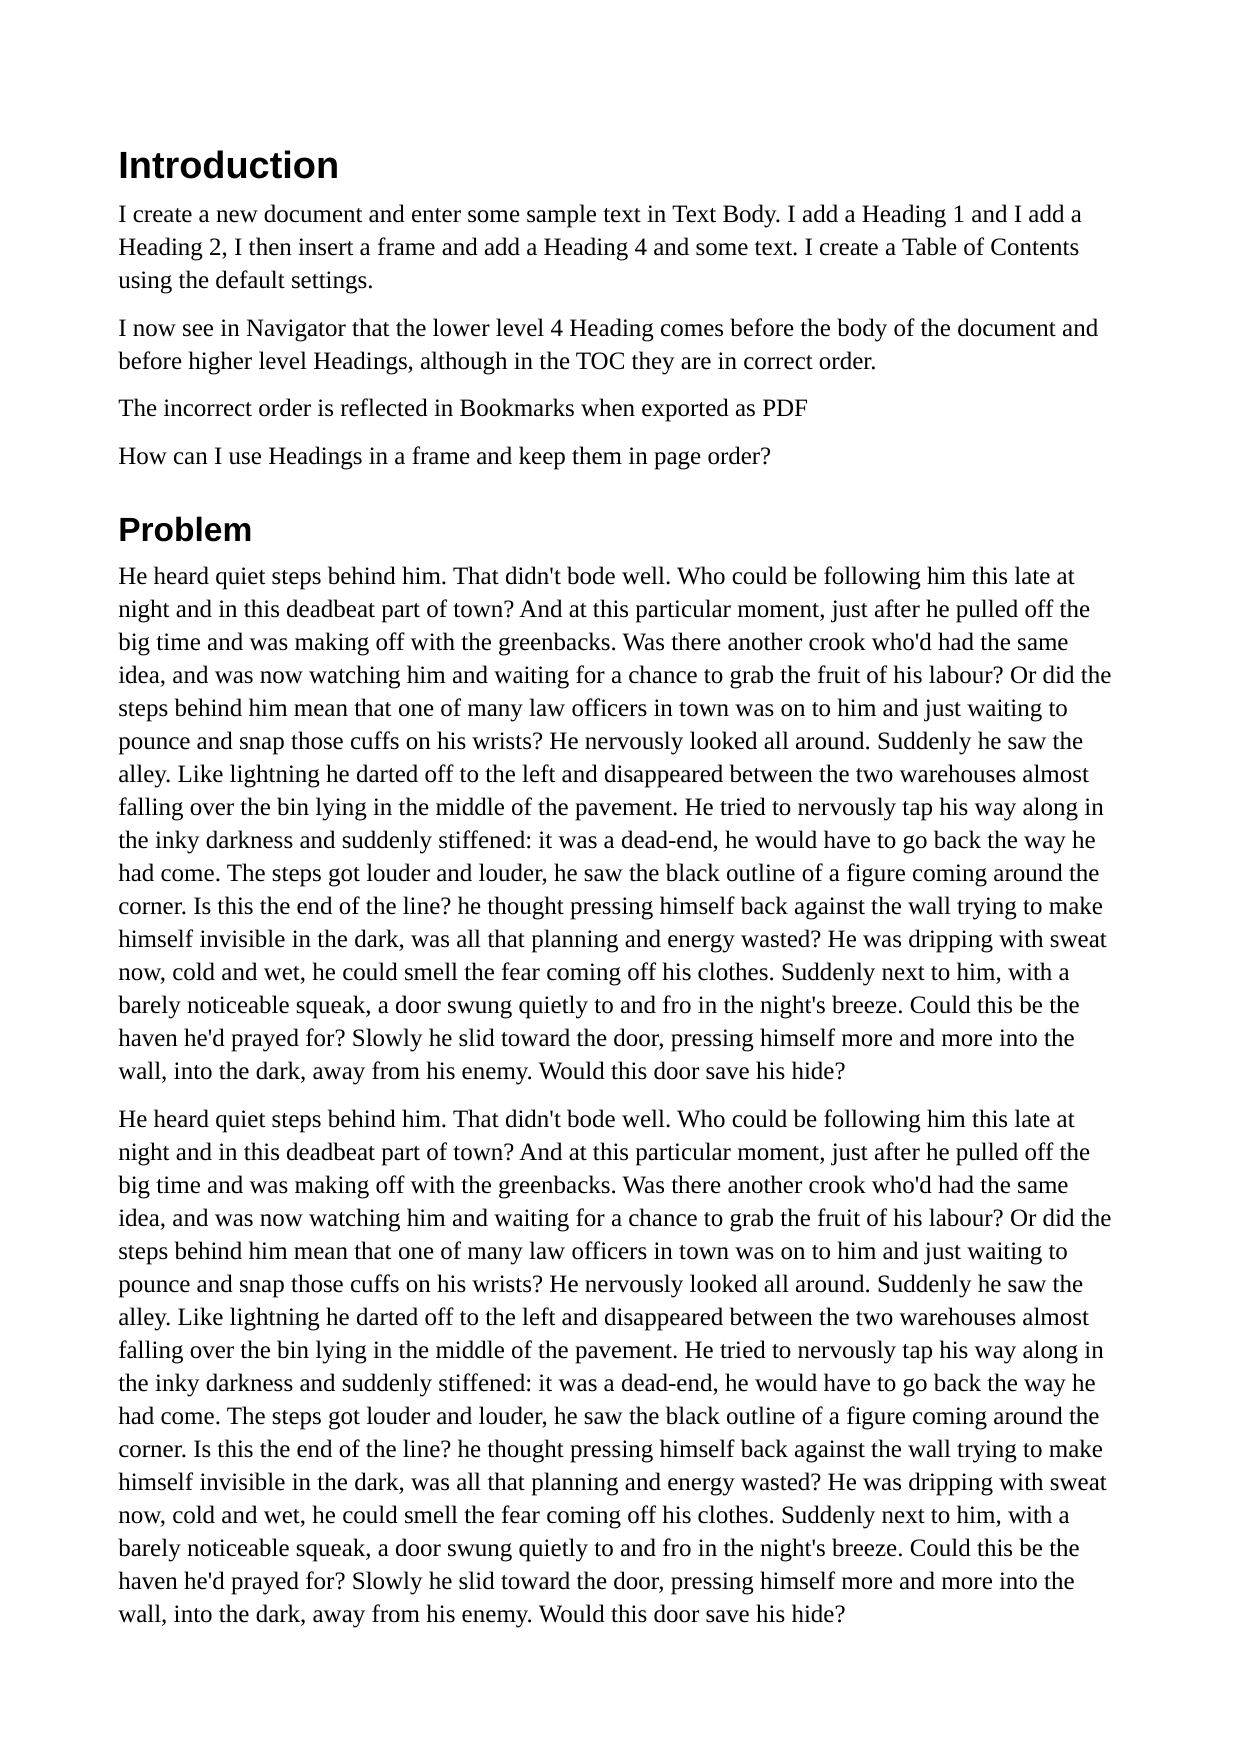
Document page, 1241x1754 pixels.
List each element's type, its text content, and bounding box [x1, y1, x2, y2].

text I create a new document and enter some sample text in Text Body. I add a Heading 1 and I add a Heading 2, I then insert a frame and add a Heading 4 and some text. I create a Table of Contents using the default settings. [118, 199, 1122, 294]
subtitle Introduction [118, 143, 1122, 187]
text He heard quiet steps behind him. That didn't bode well. Who could be following him this late at night and in this deadbeat part of town? And at this particular moment, just after he pulled off the big time and was making off with the greenbacks. Was there another crook who'd had the same idea, and was now watching him and waiting for a chance to grab the fruit of his labour? Or did the steps behind him mean that one of many law officers in town was on to him and just waiting to pounce and snap those cuffs on his wrists? He nervously looked all around. Suddenly he saw the alley. Like lightning he darted off to the left and disappeared between the two warehouses almost falling over the bin lying in the middle of the pavement. He tried to nervously tap his way along in the inky darkness and suddenly stiffened: it was a dead-end, he would have to go back the way he had come. The steps got louder and louder, he saw the black outline of a figure coming around the corner. Is this the end of the line? he thought pressing himself back against the wall trying to make himself invisible in the dark, was all that planning and energy wasted? He was dripping with sweat now, cold and wet, he could smell the fear coming off his clothes. Suddenly next to him, with a barely noticeable squeak, a door swung quietly to and fro in the night's breeze. Could this be the haven he'd prayed for? Slowly he slid toward the door, pressing himself more and more into the wall, into the dark, away from his enemy. Would this door save his hide? [118, 561, 1122, 1085]
text He heard quiet steps behind him. That didn't bode well. Who could be following him this late at night and in this deadbeat part of town? And at this particular moment, just after he pulled off the big time and was making off with the greenbacks. Was there another crook who'd had the same idea, and was now watching him and waiting for a chance to grab the fruit of his labour? Or did the steps behind him mean that one of many law officers in town was on to him and just waiting to pounce and snap those cuffs on his wrists? He nervously looked all around. Suddenly he saw the alley. Like lightning he darted off to the left and disappeared between the two warehouses almost falling over the bin lying in the middle of the pavement. He tried to nervously tap his way along in the inky darkness and suddenly stiffened: it was a dead-end, he would have to go back the way he had come. The steps got louder and louder, he saw the black outline of a figure coming around the corner. Is this the end of the line? he thought pressing himself back against the wall trying to make himself invisible in the dark, was all that planning and energy wasted? He was dripping with sweat now, cold and wet, he could smell the fear coming off his clothes. Suddenly next to him, with a barely noticeable squeak, a door swung quietly to and fro in the night's breeze. Could this be the haven he'd prayed for? Slowly he slid toward the door, pressing himself more and more into the wall, into the dark, away from his enemy. Would this door save his hide? [118, 1104, 1122, 1628]
text The incorrect order is reflected in Bookmarks when exported as PDF [118, 393, 1122, 422]
text I now see in Navigator that the lower level 4 Heading comes before the body of the document and before higher level Headings, although in the TOC they are in correct order. [118, 313, 1122, 375]
text How can I use Headings in a frame and keep them in page order? [118, 441, 1122, 470]
subtitle Problem [118, 509, 1122, 548]
